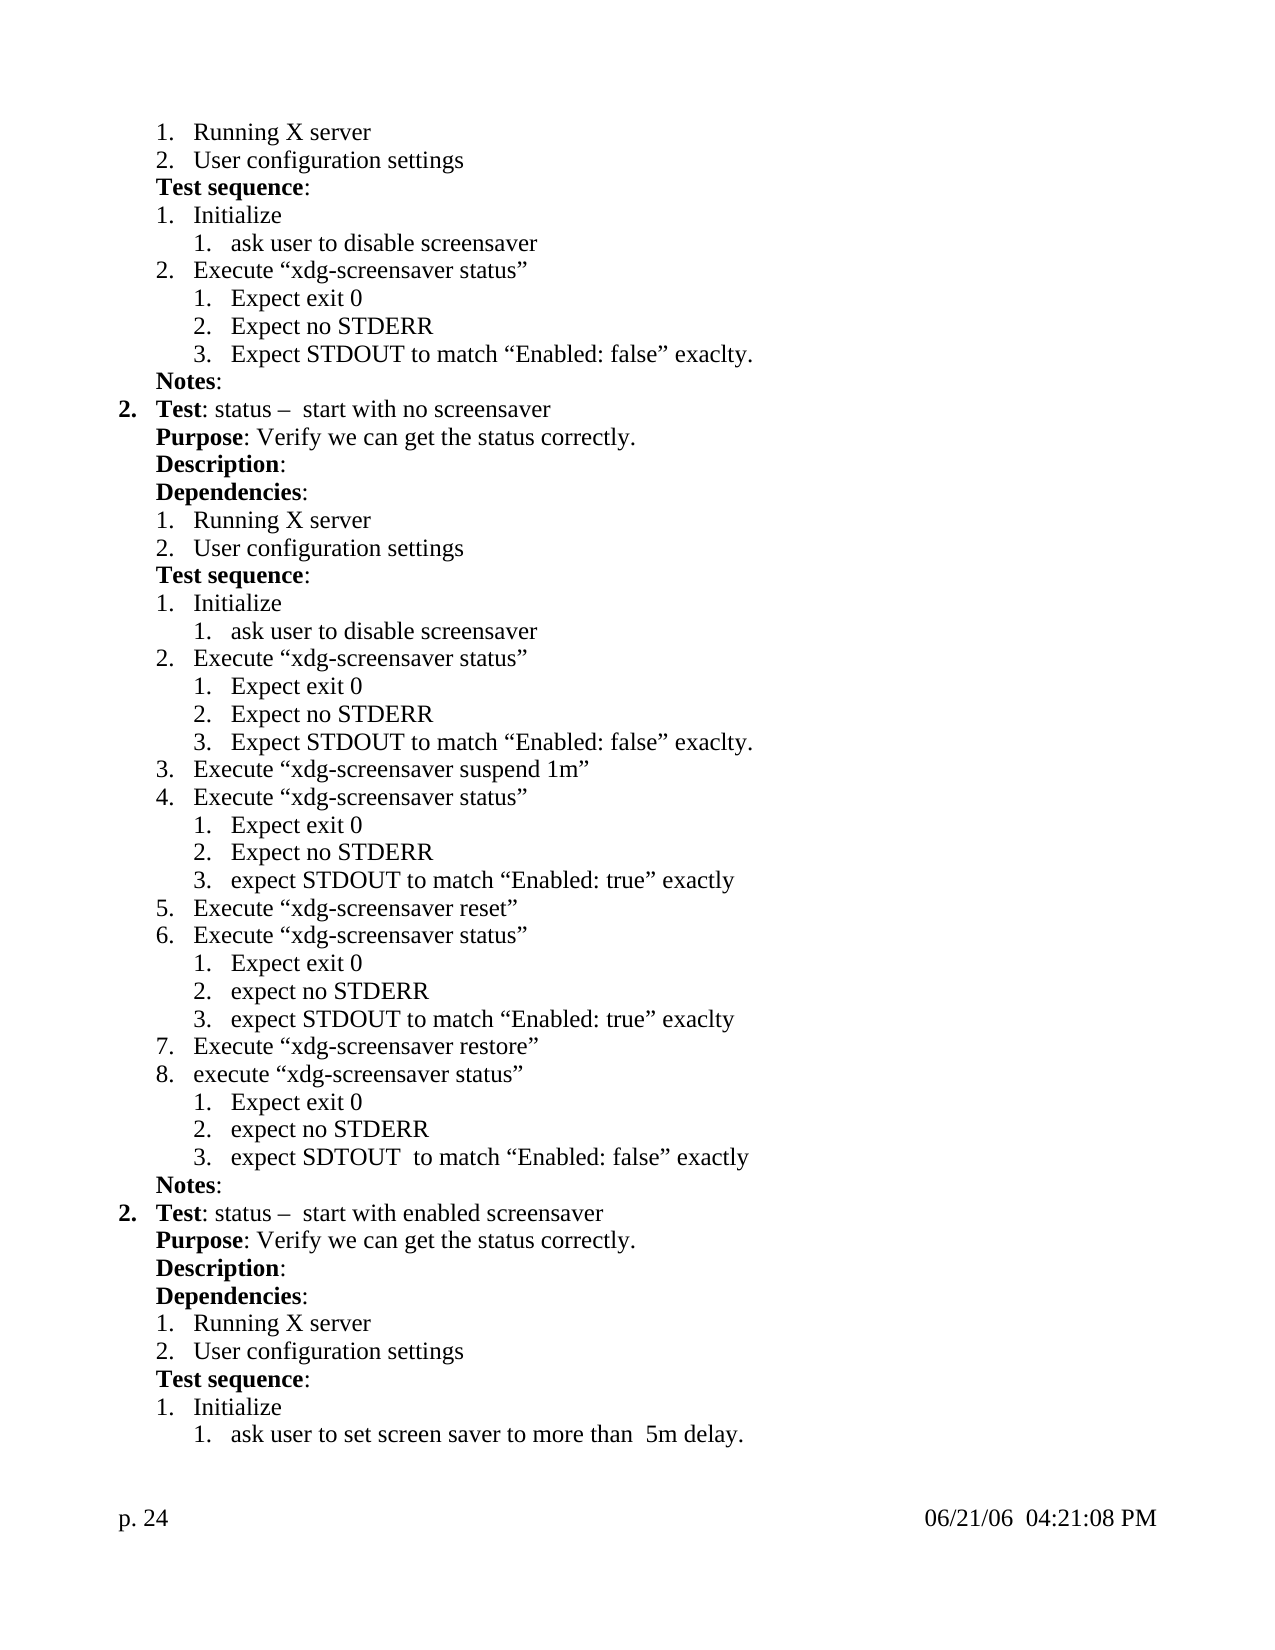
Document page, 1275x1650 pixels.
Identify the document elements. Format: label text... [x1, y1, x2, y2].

list Notes: [118, 1171, 1157, 1199]
list Expect exit 0 [193, 1088, 1157, 1116]
list Test: status – start with no screensaver Purpose: Verify we can get the status correctly. Description: [118, 395, 1157, 478]
list expect no STDERR [193, 977, 1157, 1005]
list Test sequence: [118, 561, 1157, 589]
list Expect STDOUT to match “Enabled: false” exaclty. [193, 340, 1157, 367]
list Running X server [156, 118, 1157, 146]
list Expect STDOUT to match “Enabled: false” exaclty. [193, 728, 1157, 755]
list Execute “xdg-screensaver suspend 1m” [156, 755, 1157, 783]
list Execute “xdg-screensaver status” [156, 644, 1157, 672]
list expect SDTOUT to match “Enabled: false” exactly [193, 1143, 1157, 1171]
list Initialize [156, 589, 1157, 617]
list Initialize [156, 1393, 1157, 1420]
list Expect no STDERR [193, 838, 1157, 866]
list User configuration settings [156, 146, 1157, 173]
list Test: status – start with enabled screensaver Purpose: Verify we can get the status correctly. Description: [118, 1199, 1157, 1282]
list Test sequence: [118, 1365, 1157, 1393]
list ask user to disable screensaver [193, 229, 1157, 257]
list ask user to disable screensaver [193, 617, 1157, 644]
list expect no STDERR [193, 1116, 1157, 1143]
list Expect no STDERR [193, 312, 1157, 340]
list Running X server [156, 1309, 1157, 1337]
list Dependencies: [118, 1282, 1157, 1309]
list Expect no STDERR [193, 700, 1157, 728]
list Execute “xdg-screensaver status” [156, 783, 1157, 811]
list User configuration settings [156, 1337, 1157, 1365]
list Execute “xdg-screensaver restore” [156, 1032, 1157, 1060]
list Execute “xdg-screensaver reset” [156, 894, 1157, 922]
list Expect exit 0 [193, 949, 1157, 977]
list Expect exit 0 [193, 284, 1157, 312]
list Dependencies: [118, 478, 1157, 506]
list Execute “xdg-screensaver status” [156, 922, 1157, 949]
list expect STDOUT to match “Enabled: true” exaclty [193, 1005, 1157, 1032]
list Execute “xdg-screensaver status” [156, 257, 1157, 284]
list Expect exit 0 [193, 811, 1157, 838]
list expect STDOUT to match “Enabled: true” exactly [193, 866, 1157, 894]
list Running X server [156, 506, 1157, 534]
list Expect exit 0 [193, 672, 1157, 700]
list User configuration settings [156, 534, 1157, 561]
list Test sequence: [118, 173, 1157, 201]
list Notes: [118, 367, 1157, 395]
list ask user to set screen saver to more than 5m delay. [193, 1420, 1157, 1448]
list Initialize [156, 201, 1157, 229]
list execute “xdg-screensaver status” [156, 1060, 1157, 1088]
